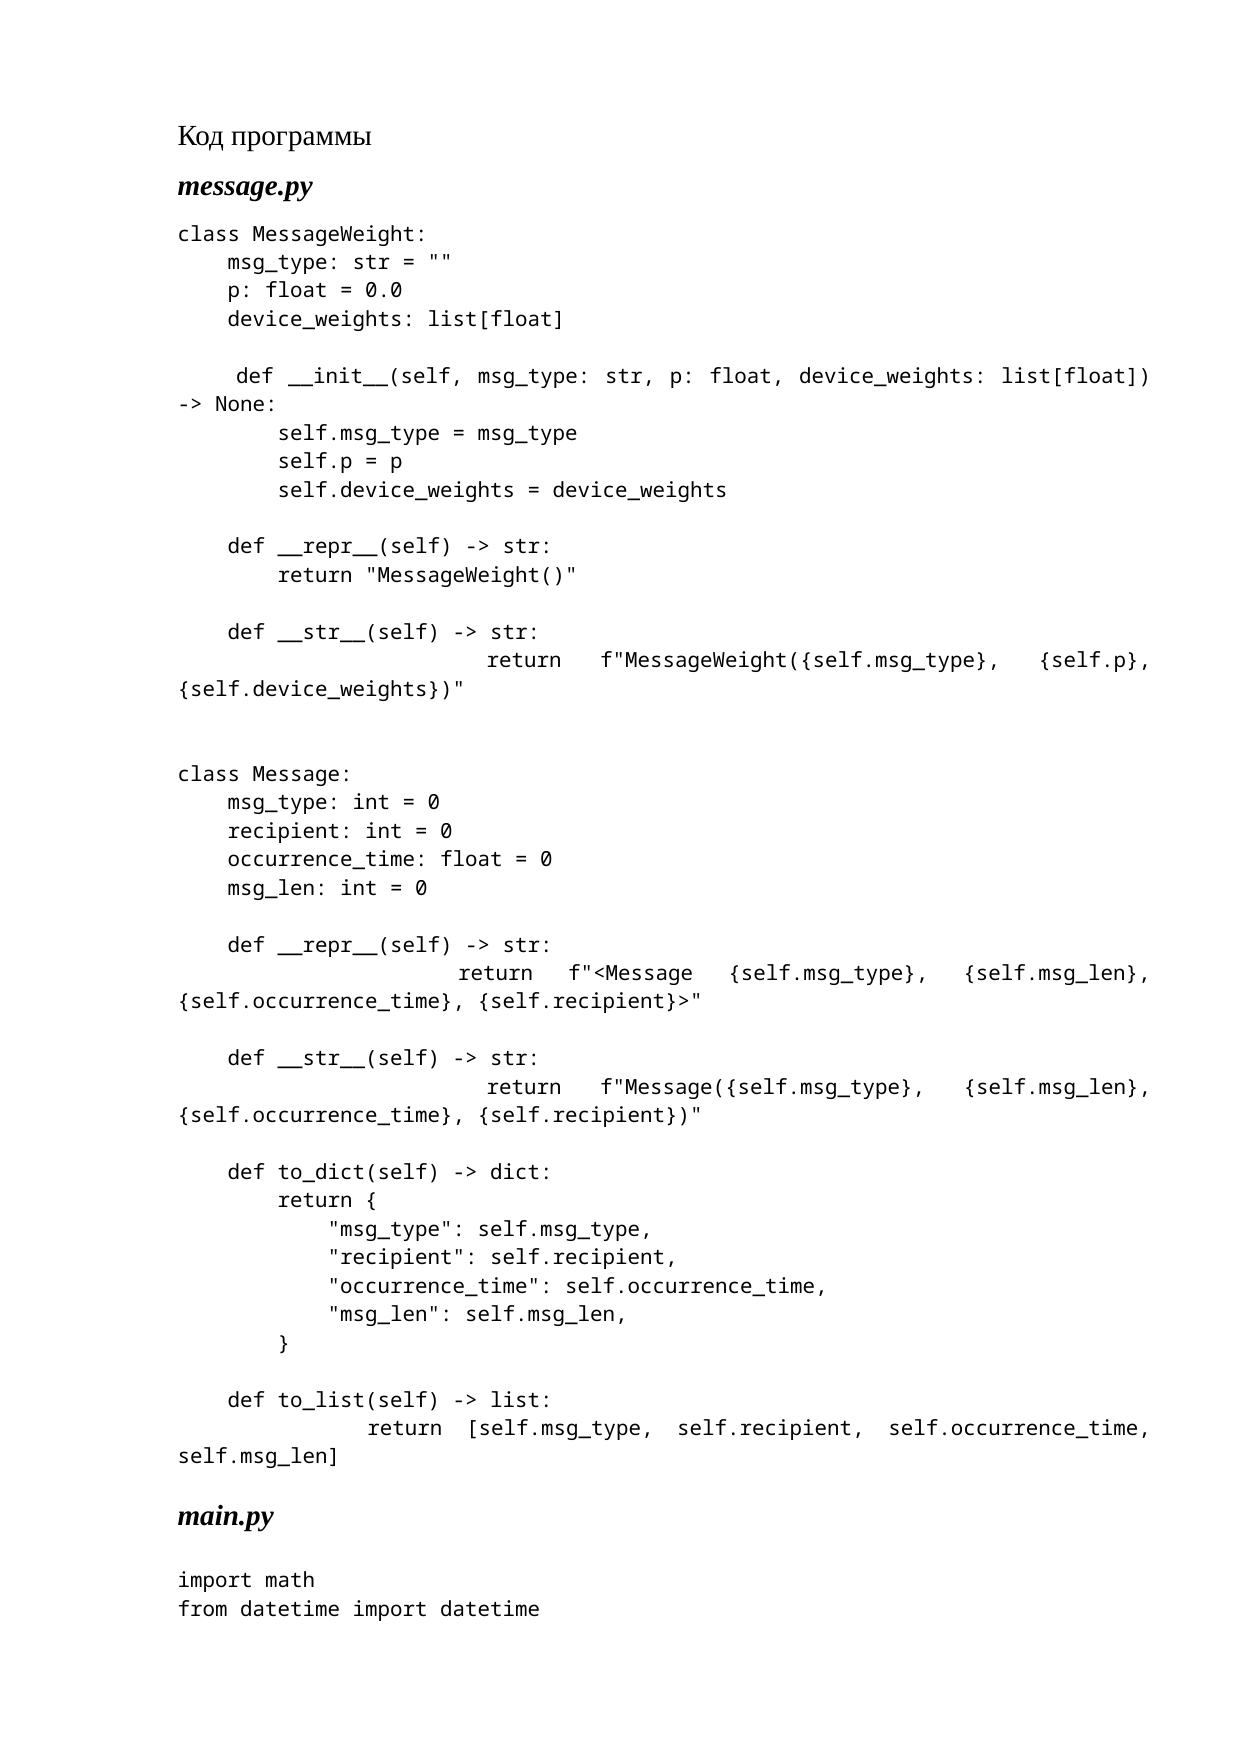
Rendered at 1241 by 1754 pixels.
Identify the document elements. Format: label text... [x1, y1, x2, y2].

text main.py [177, 1498, 1152, 1532]
text return f"MessageWeight({self.msg_type}, {self.p}, {self.device_weights})" [177, 645, 1152, 702]
text return "MessageWeight()" [177, 560, 1152, 588]
text import math [177, 1566, 1152, 1594]
text def __repr__(self) -> str: [177, 930, 1152, 958]
text class Message: [177, 759, 1152, 787]
text "msg_type": self.msg_type, [177, 1214, 1152, 1242]
text self.msg_type = msg_type [177, 418, 1152, 446]
text def __repr__(self) -> str: [177, 532, 1152, 560]
text def __init__(self, msg_type: str, p: float, device_weights: list[float]) -> None: [177, 361, 1152, 418]
text msg_type: str = "" [177, 247, 1152, 276]
text def to_list(self) -> list: [177, 1385, 1152, 1413]
text recipient: int = 0 [177, 816, 1152, 844]
text "occurrence_time": self.occurrence_time, [177, 1271, 1152, 1299]
text return { [177, 1186, 1152, 1214]
text def to_dict(self) -> dict: [177, 1157, 1152, 1186]
text "msg_len": self.msg_len, [177, 1299, 1152, 1328]
text msg_len: int = 0 [177, 873, 1152, 901]
text def __str__(self) -> str: [177, 617, 1152, 645]
text return [self.msg_type, self.recipient, self.occurrence_time, self.msg_len] [177, 1413, 1152, 1470]
text class MessageWeight: [177, 219, 1152, 247]
text return f"Message({self.msg_type}, {self.msg_len}, {self.occurrence_time}, {self.recipient})" [177, 1072, 1152, 1129]
text from datetime import datetime [177, 1594, 1152, 1622]
text def __str__(self) -> str: [177, 1043, 1152, 1072]
text device_weights: list[float] [177, 304, 1152, 332]
text } [177, 1328, 1152, 1356]
text return f"<Message {self.msg_type}, {self.msg_len}, {self.occurrence_time}, {self.recipient}>" [177, 958, 1152, 1015]
text self.device_weights = device_weights [177, 475, 1152, 503]
text occurrence_time: float = 0 [177, 844, 1152, 873]
text "recipient": self.recipient, [177, 1242, 1152, 1271]
text Код программы [177, 118, 1152, 152]
text msg_type: int = 0 [177, 787, 1152, 816]
text message.py [177, 168, 1152, 202]
text p: float = 0.0 [177, 276, 1152, 304]
text self.p = p [177, 446, 1152, 475]
